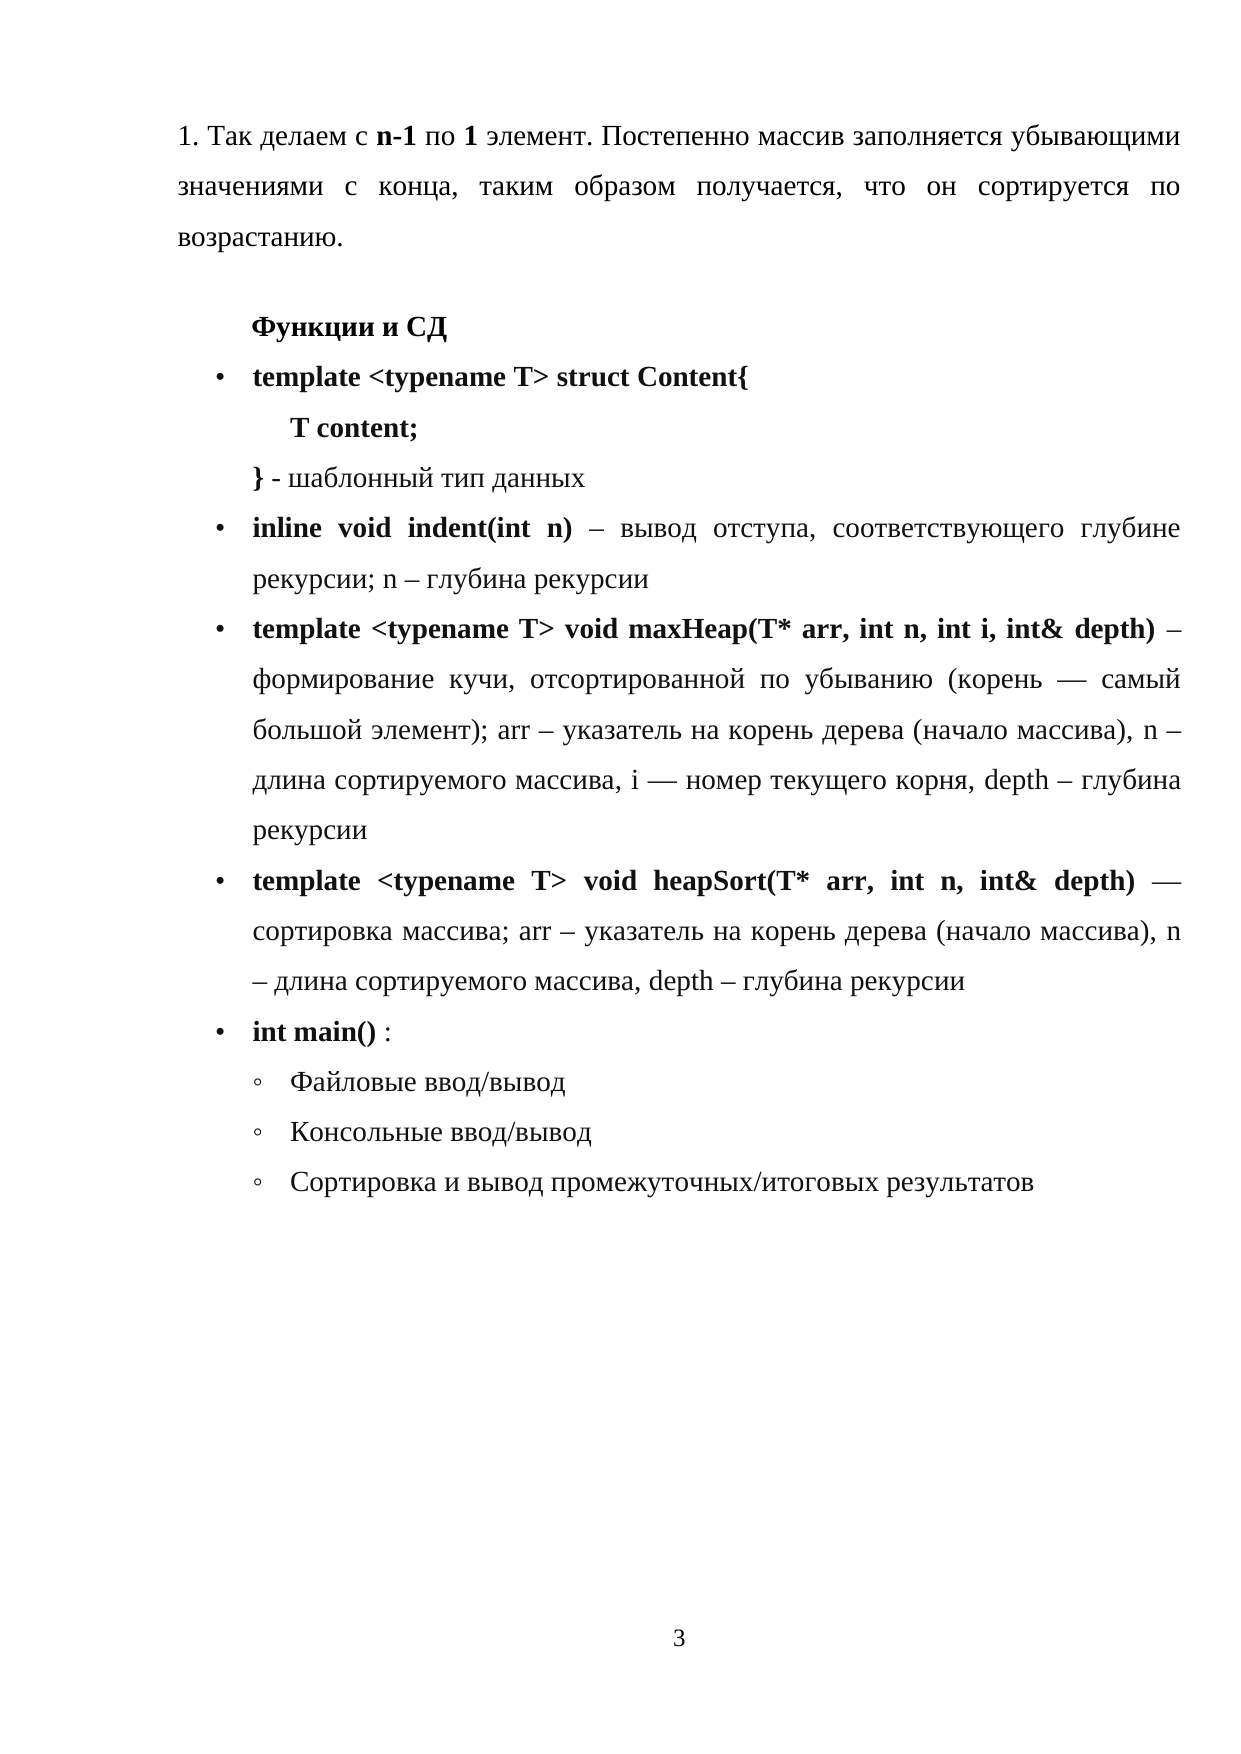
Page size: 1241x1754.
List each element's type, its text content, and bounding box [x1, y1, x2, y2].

list int main() : [215, 1014, 1181, 1047]
text Функции и СД [177, 309, 1181, 343]
list template <typename T> void heapSort(T* arr, int n, int& depth) — сортировка массива; arr – указатель на корень дерева (начало массива), n – длина сортируемого массива, depth – глубина рекурсии [215, 863, 1181, 997]
list } - шаблонный тип данных [215, 460, 1181, 494]
list Файловые ввод/вывод [252, 1064, 1181, 1097]
list Консольные ввод/вывод [252, 1114, 1181, 1148]
list inline void indent(int n) – вывод отступа, соответствующего глубине рекурсии; n – глубина рекурсии [215, 511, 1181, 594]
list Сортировка и вывод промежуточных/итоговых результатов [252, 1164, 1181, 1198]
list T content; [252, 410, 1181, 443]
list 1. Так делаем с n-1 по 1 элемент. Постепенно массив заполняется убывающими значениями с конца, таким образом получается, что он сортируется по возрастанию. [177, 118, 1181, 252]
list template <typename T> struct Content{ [215, 359, 1181, 393]
list template <typename T> void maxHeap(T* arr, int n, int i, int& depth) – формирование кучи, отсортированной по убыванию (корень — самый большой элемент); arr – указатель на корень дерева (начало массива), n – длина сортируемого массива, i — номер текущего корня, depth – глубина рекурсии [215, 611, 1181, 846]
